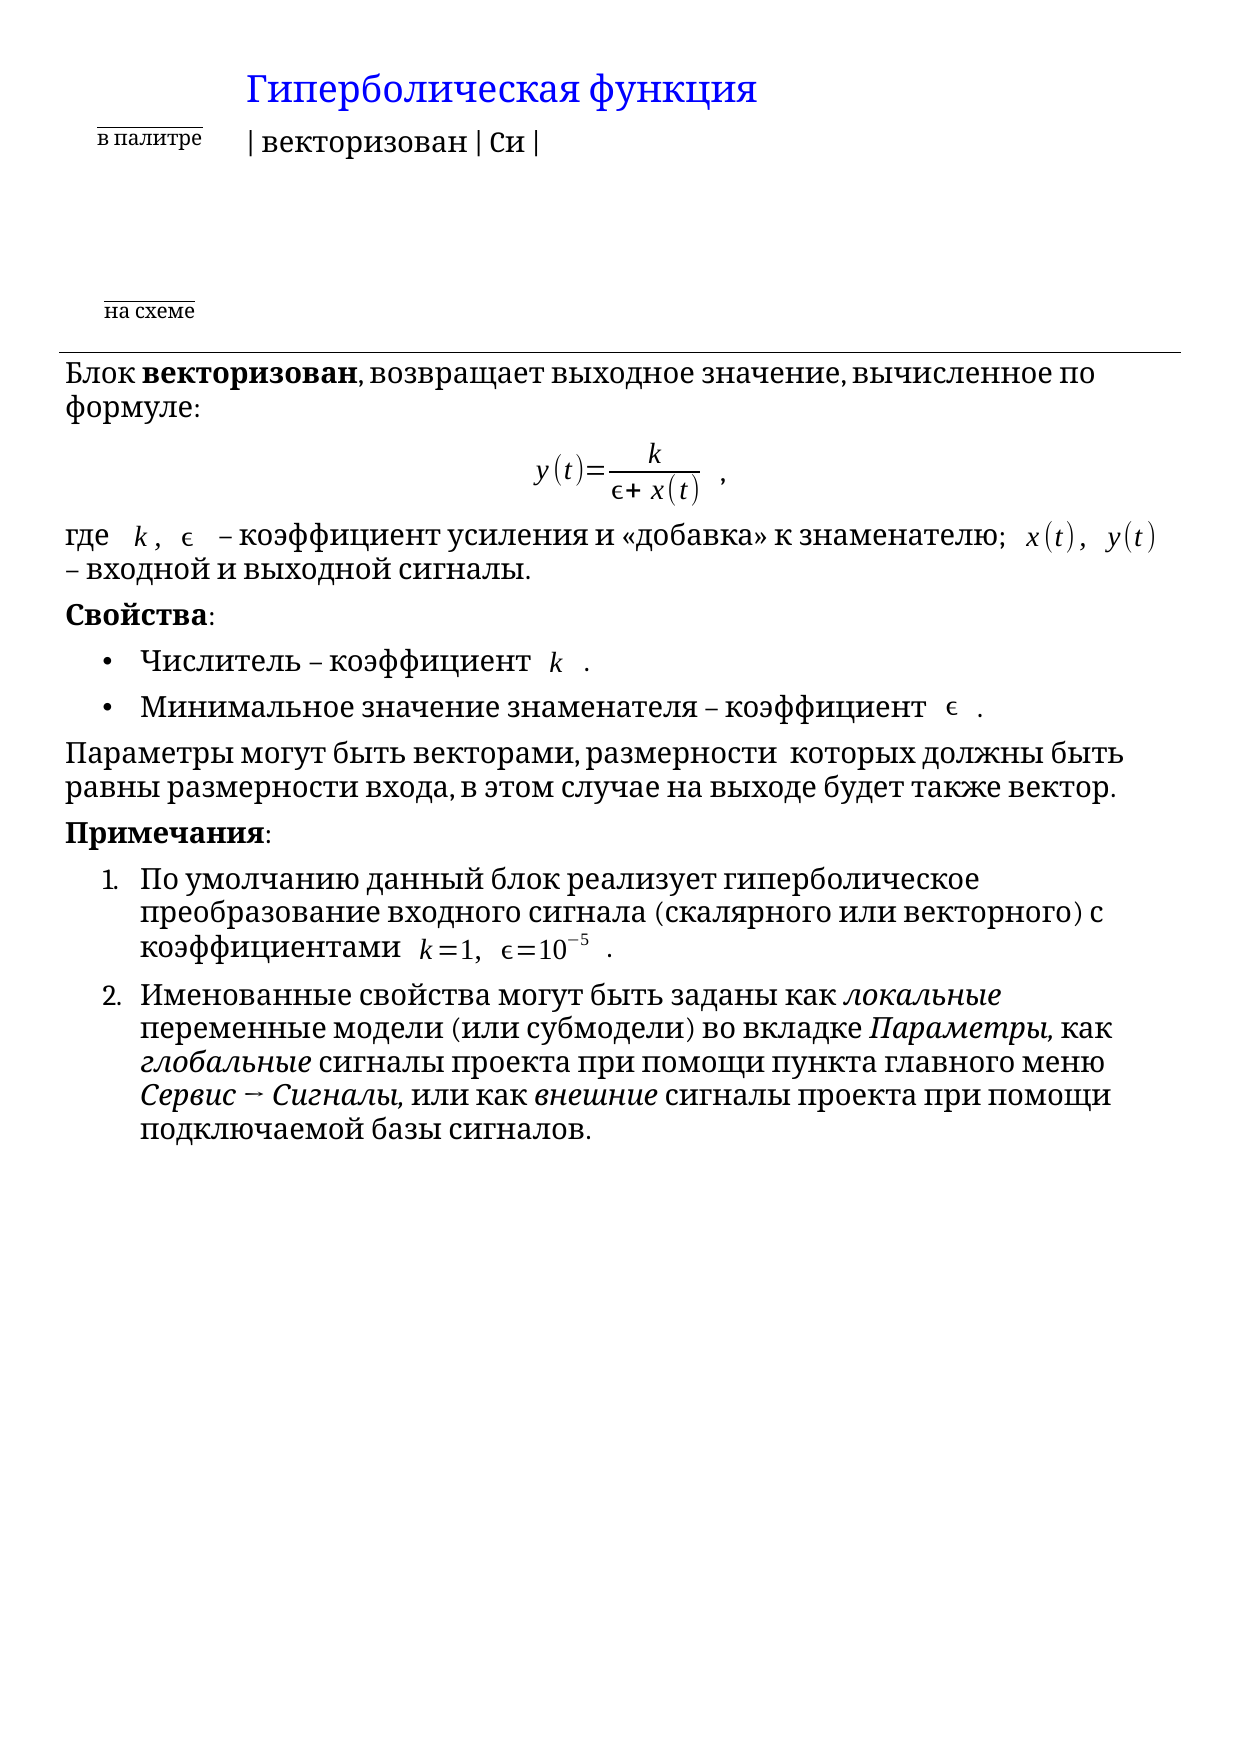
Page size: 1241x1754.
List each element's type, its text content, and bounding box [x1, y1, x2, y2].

table_cell Блок векторизован, возвращает выходное значение, вычисленное по формуле: , где – коэффициент усиления и «добавка» к знаменателю;– входной и выходной сигналы. Свойства: Числитель – коэффициент. Минимальное значение знаменателя – коэффициент. Параметры могут быть векторами, размерности которых должны быть равны размерности входа, в этом случае на выходе будет также вектор. Примечания: По умолчанию данный блок реализует гиперболическое преобразование входного сигнала (скалярного или векторного) с коэффициентами. Именованные свойства могут быть заданы как локальные переменные модели (или субмодели) во вкладке Параметры, как глобальные сигналы проекта при помощи пункта главного меню Сервис → Сигналы, или как внешние сигналы проекта при помощи подключаемой базы сигналов. [59, 353, 1181, 1165]
table_cell | векторизован | Cи | [240, 121, 1181, 178]
table_cell [240, 294, 1181, 352]
table_header Гиперболическая функция [240, 59, 1181, 121]
table_cell на схеме [59, 294, 240, 352]
table_header [59, 59, 240, 121]
table_cell в палитре [59, 121, 240, 178]
table_cell [59, 178, 240, 294]
table_cell [240, 178, 1181, 294]
